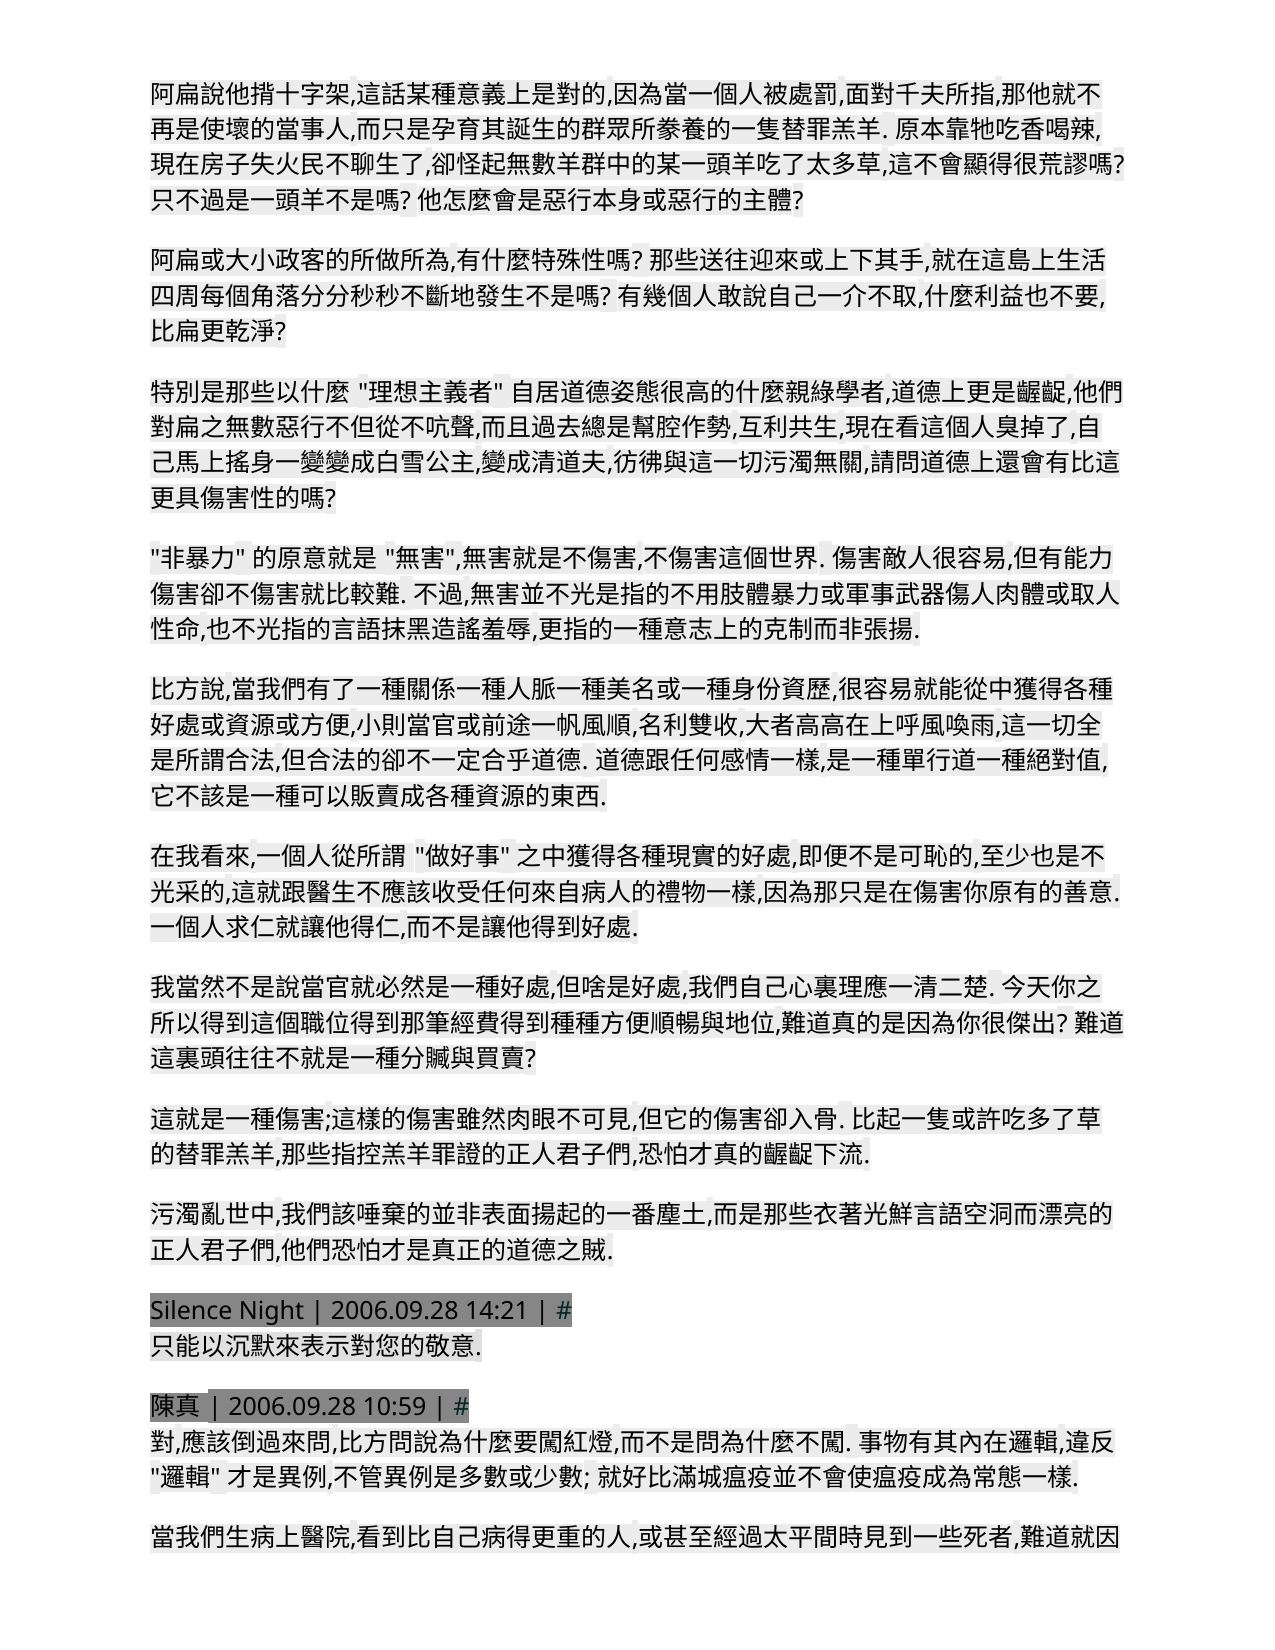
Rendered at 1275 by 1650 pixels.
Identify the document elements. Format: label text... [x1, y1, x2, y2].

text 在我看來,一個人從所謂 "做好事" 之中獲得各種現實的好處,即便不是可恥的,至少也是不光采的,這就跟醫生不應該收受任何來自病人的禮物一樣,因為那只是在傷害你原有的善意. 一個人求仁就讓他得仁,而不是讓他得到好處. [150, 837, 1125, 944]
text 阿扁說他揹十字架,這話某種意義上是對的,因為當一個人被處罰,面對千夫所指,那他就不再是使壞的當事人,而只是孕育其誕生的群眾所豢養的一隻替罪羔羊. 原本靠牠吃香喝辣,現在房子失火民不聊生了,卻怪起無數羊群中的某一頭羊吃了太多草,這不會顯得很荒謬嗎? 只不過是一頭羊不是嗎? 他怎麼會是惡行本身或惡行的主體? [150, 75, 1125, 217]
text 當我們生病上醫院,看到比自己病得更重的人,或甚至經過太平間時見到一些死者,難道就因 [150, 1519, 1125, 1554]
text 對,應該倒過來問,比方問說為什麼要闖紅燈,而不是問為什麼不闖. 事物有其內在邏輯,違反 "邏輯" 才是異例,不管異例是多數或少數; 就好比滿城瘟疫並不會使瘟疫成為常態一樣. [150, 1423, 1125, 1494]
text "非暴力" 的原意就是 "無害",無害就是不傷害,不傷害這個世界. 傷害敵人很容易,但有能力傷害卻不傷害就比較難. 不過,無害並不光是指的不用肢體暴力或軍事武器傷人肉體或取人性命,也不光指的言語抹黑造謠羞辱,更指的一種意志上的克制而非張揚. [150, 539, 1125, 646]
text 阿扁或大小政客的所做所為,有什麼特殊性嗎? 那些送往迎來或上下其手,就在這島上生活四周每個角落分分秒秒不斷地發生不是嗎? 有幾個人敢說自己一介不取,什麼利益也不要,比扁更乾淨? [150, 242, 1125, 348]
text 這就是一種傷害;這樣的傷害雖然肉眼不可見,但它的傷害卻入骨. 比起一隻或許吃多了草的替罪羔羊,那些指控羔羊罪證的正人君子們,恐怕才真的齷齪下流. [150, 1100, 1125, 1171]
text Silence Night | 2006.09.28 14:21 | # [150, 1292, 1125, 1327]
text 只能以沉默來表示對您的敬意. [150, 1327, 1125, 1362]
text 污濁亂世中,我們該唾棄的並非表面揚起的一番塵土,而是那些衣著光鮮言語空洞而漂亮的正人君子們,他們恐怕才是真正的道德之賊. [150, 1196, 1125, 1267]
text 比方說,當我們有了一種關係一種人脈一種美名或一種身份資歷,很容易就能從中獲得各種好處或資源或方便,小則當官或前途一帆風順,名利雙收,大者高高在上呼風喚雨,這一切全是所謂合法,但合法的卻不一定合乎道德. 道德跟任何感情一樣,是一種單行道一種絕對值,它不該是一種可以販賣成各種資源的東西. [150, 671, 1125, 812]
text 我當然不是說當官就必然是一種好處,但啥是好處,我們自己心裏理應一清二楚. 今天你之所以得到這個職位得到那筆經費得到種種方便順暢與地位,難道真的是因為你很傑出? 難道這裏頭往往不就是一種分贓與買賣? [150, 969, 1125, 1075]
text 陳真 | 2006.09.28 10:59 | # [150, 1387, 1125, 1423]
text 特別是那些以什麼 "理想主義者" 自居道德姿態很高的什麼親綠學者,道德上更是齷齪,他們對扁之無數惡行不但從不吭聲,而且過去總是幫腔作勢,互利共生,現在看這個人臭掉了,自己馬上搖身一變變成白雪公主,變成清道夫,彷彿與這一切污濁無關,請問道德上還會有比這更具傷害性的嗎? [150, 373, 1125, 514]
